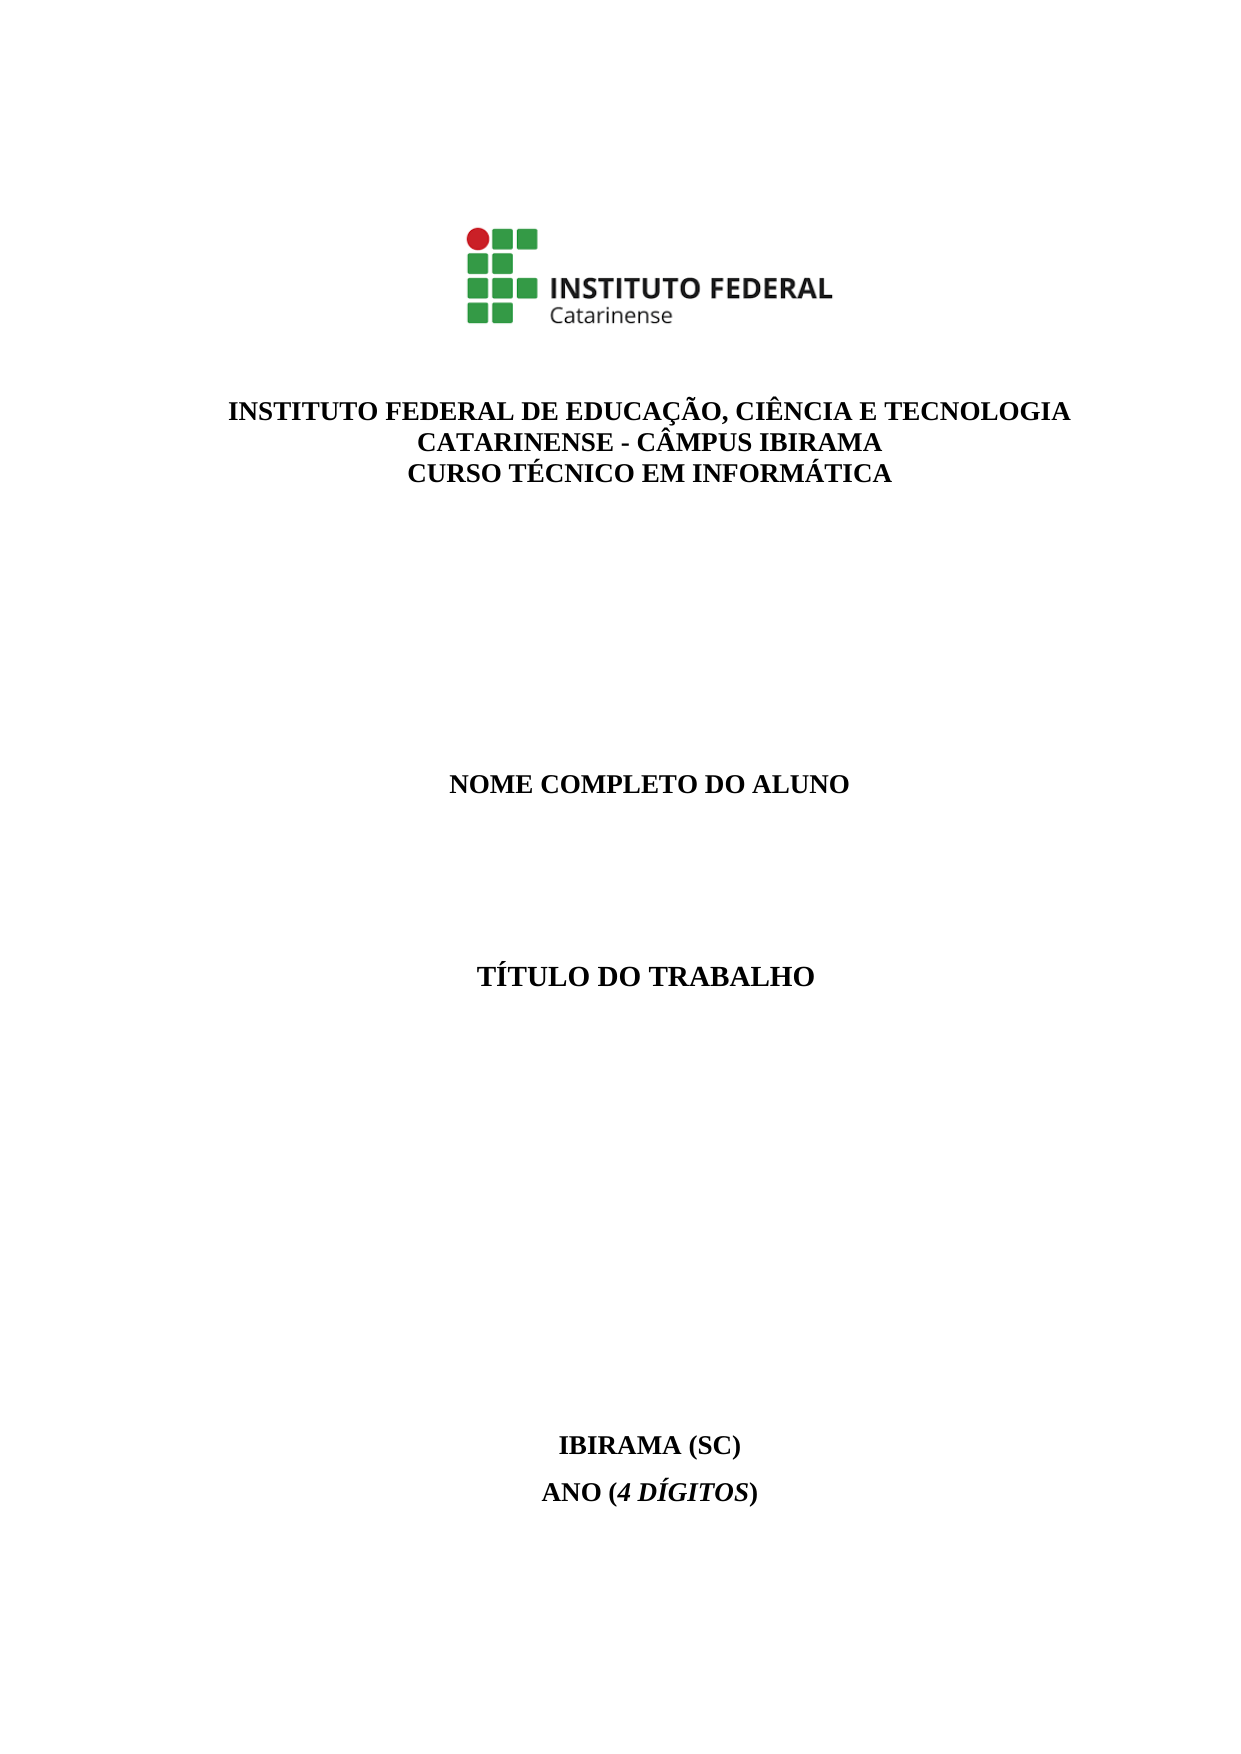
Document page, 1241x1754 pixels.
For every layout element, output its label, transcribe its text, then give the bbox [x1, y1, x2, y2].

text TÍTULO DO TRABALHO [177, 959, 1122, 992]
picture [446, 208, 853, 343]
text Nome Completo do Aluno [177, 769, 1122, 800]
text CURSO TÉCNICO EM INFORMÁTICA [177, 457, 1122, 489]
text INSTITUTO FEDERAL DE EDUCAÇÃO, CIÊNCIA E TECNOLOGIA CATARINENSE - CÂMPUS IBIRAMA [177, 395, 1122, 457]
text IBIRAMA (SC) [177, 1429, 1122, 1460]
text Ano (4 Dígitos) [177, 1476, 1122, 1507]
